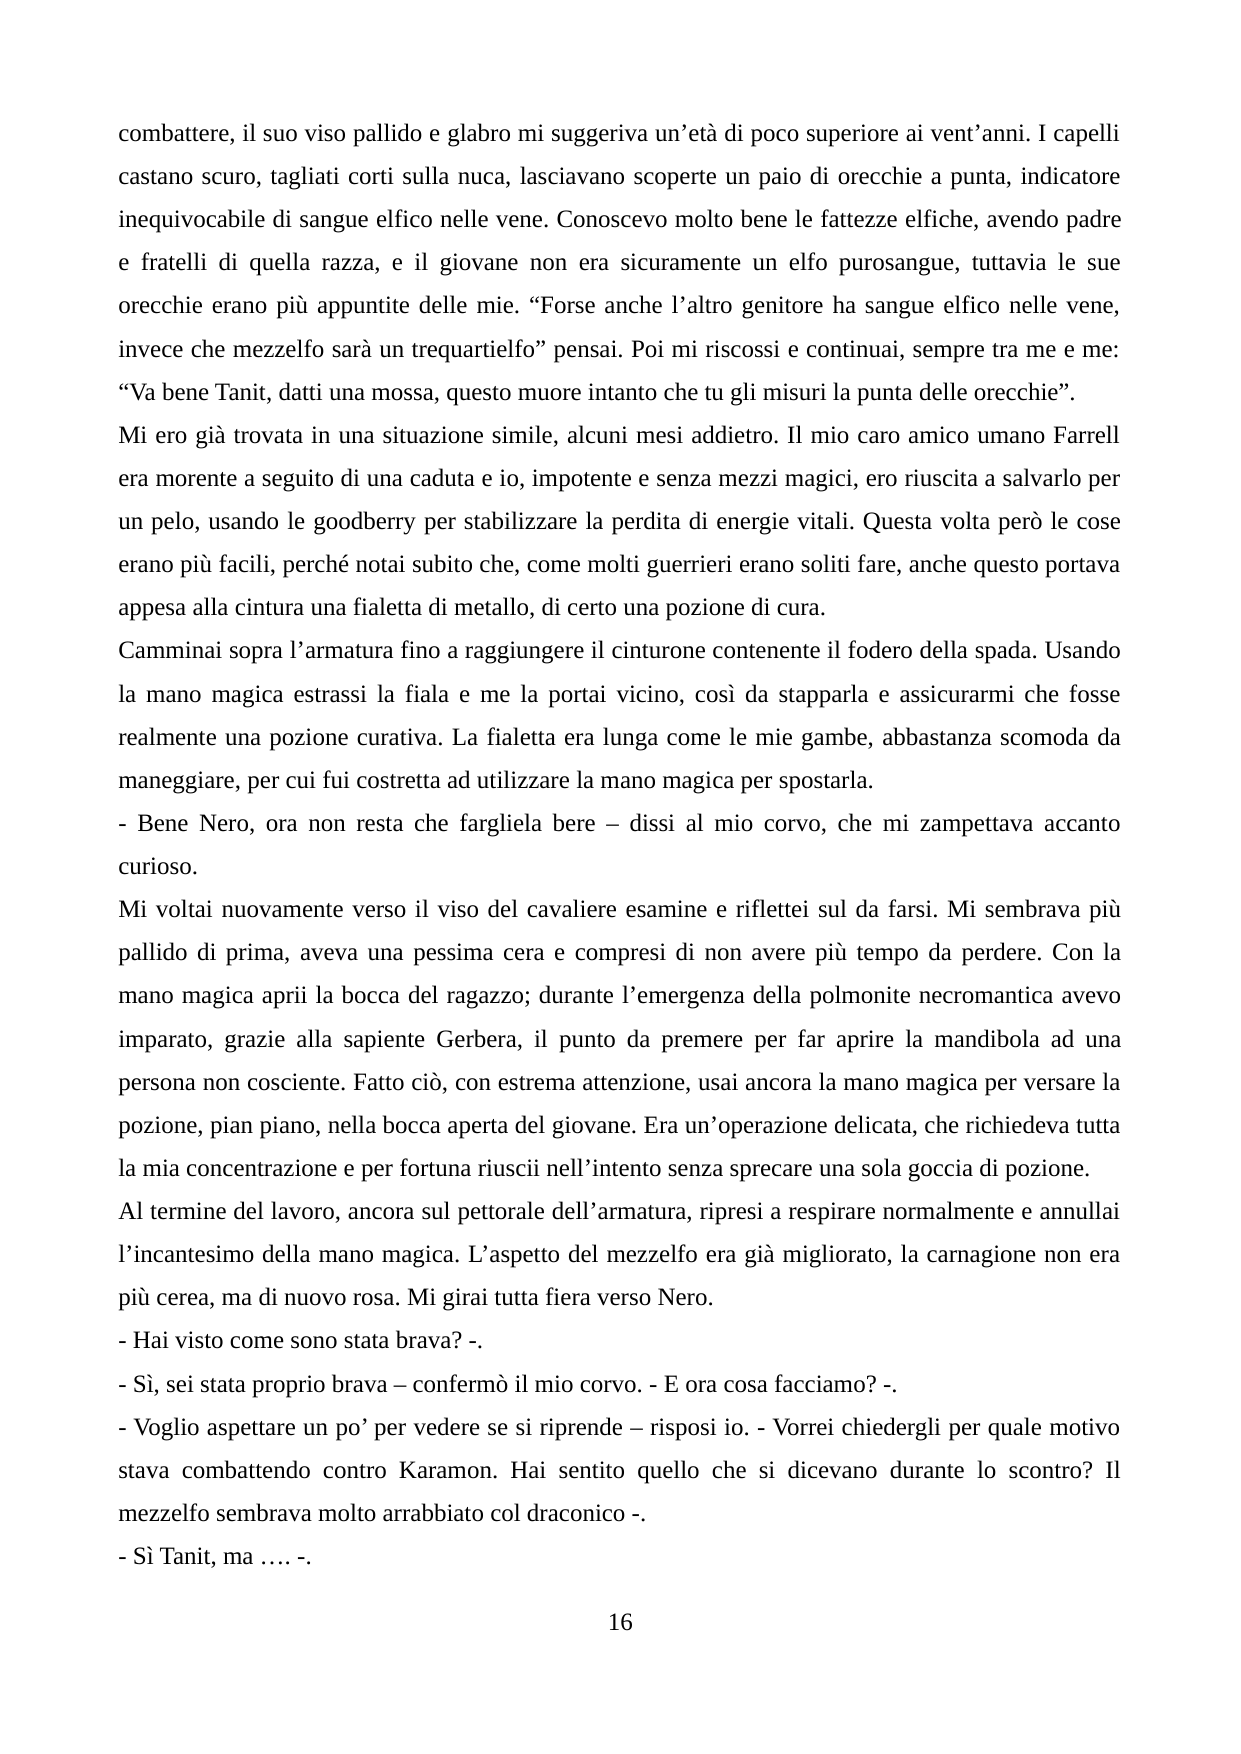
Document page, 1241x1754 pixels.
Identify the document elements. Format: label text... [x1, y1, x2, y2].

text Mi ero già trovata in una situazione simile, alcuni mesi addietro. Il mio caro amico umano Farrell era morente a seguito di una caduta e io, impotente e senza mezzi magici, ero riuscita a salvarlo per un pelo, usando le goodberry per stabilizzare la perdita di energie vitali. Questa volta però le cose erano più facili, perché notai subito che, come molti guerrieri erano soliti fare, anche questo portava appesa alla cintura una fialetta di metallo, di certo una pozione di cura. [118, 420, 1122, 621]
text Mi voltai nuovamente verso il viso del cavaliere esamine e riflettei sul da farsi. Mi sembrava più pallido di prima, aveva una pessima cera e compresi di non avere più tempo da perdere. Con la mano magica aprii la bocca del ragazzo; durante l’emergenza della polmonite necromantica avevo imparato, grazie alla sapiente Gerbera, il punto da premere per far aprire la mandibola ad una persona non cosciente. Fatto ciò, con estrema attenzione, usai ancora la mano magica per versare la pozione, pian piano, nella bocca aperta del giovane. Era un’operazione delicata, che richiedeva tutta la mia concentrazione e per fortuna riuscii nell’intento senza sprecare una sola goccia di pozione. [118, 894, 1122, 1182]
text - Voglio aspettare un po’ per vedere se si riprende – risposi io. - Vorrei chiedergli per quale motivo stava combattendo contro Karamon. Hai sentito quello che si dicevano durante lo scontro? Il mezzelfo sembrava molto arrabbiato col draconico -. [118, 1412, 1122, 1527]
text - Hai visto come sono stata brava? -. [118, 1326, 1122, 1354]
text - Sì, sei stata proprio brava – confermò il mio corvo. - E ora cosa facciamo? -. [118, 1369, 1122, 1397]
text Camminai sopra l’armatura fino a raggiungere il cinturone contenente il fodero della spada. Usando la mano magica estrassi la fiala e me la portai vicino, così da stapparla e assicurarmi che fosse realmente una pozione curativa. La fialetta era lunga come le mie gambe, abbastanza scomoda da maneggiare, per cui fui costretta ad utilizzare la mano magica per spostarla. [118, 636, 1122, 794]
text combattere, il suo viso pallido e glabro mi suggeriva un’età di poco superiore ai vent’anni. I capelli castano scuro, tagliati corti sulla nuca, lasciavano scoperte un paio di orecchie a punta, indicatore inequivocabile di sangue elfico nelle vene. Conoscevo molto bene le fattezze elfiche, avendo padre e fratelli di quella razza, e il giovane non era sicuramente un elfo purosangue, tuttavia le sue orecchie erano più appuntite delle mie. “Forse anche l’altro genitore ha sangue elfico nelle vene, invece che mezzelfo sarà un trequartielfo” pensai. Poi mi riscossi e continuai, sempre tra me e me: “Va bene Tanit, datti una mossa, questo muore intanto che tu gli misuri la punta delle orecchie”. [118, 118, 1122, 406]
text - Sì Tanit, ma …. -. [118, 1541, 1122, 1570]
text - Bene Nero, ora non resta che fargliela bere – dissi al mio corvo, che mi zampettava accanto curioso. [118, 808, 1122, 880]
text Al termine del lavoro, ancora sul pettorale dell’armatura, ripresi a respirare normalmente e annullai l’incantesimo della mano magica. L’aspetto del mezzelfo era già migliorato, la carnagione non era più cerea, ma di nuovo rosa. Mi girai tutta fiera verso Nero. [118, 1196, 1122, 1311]
